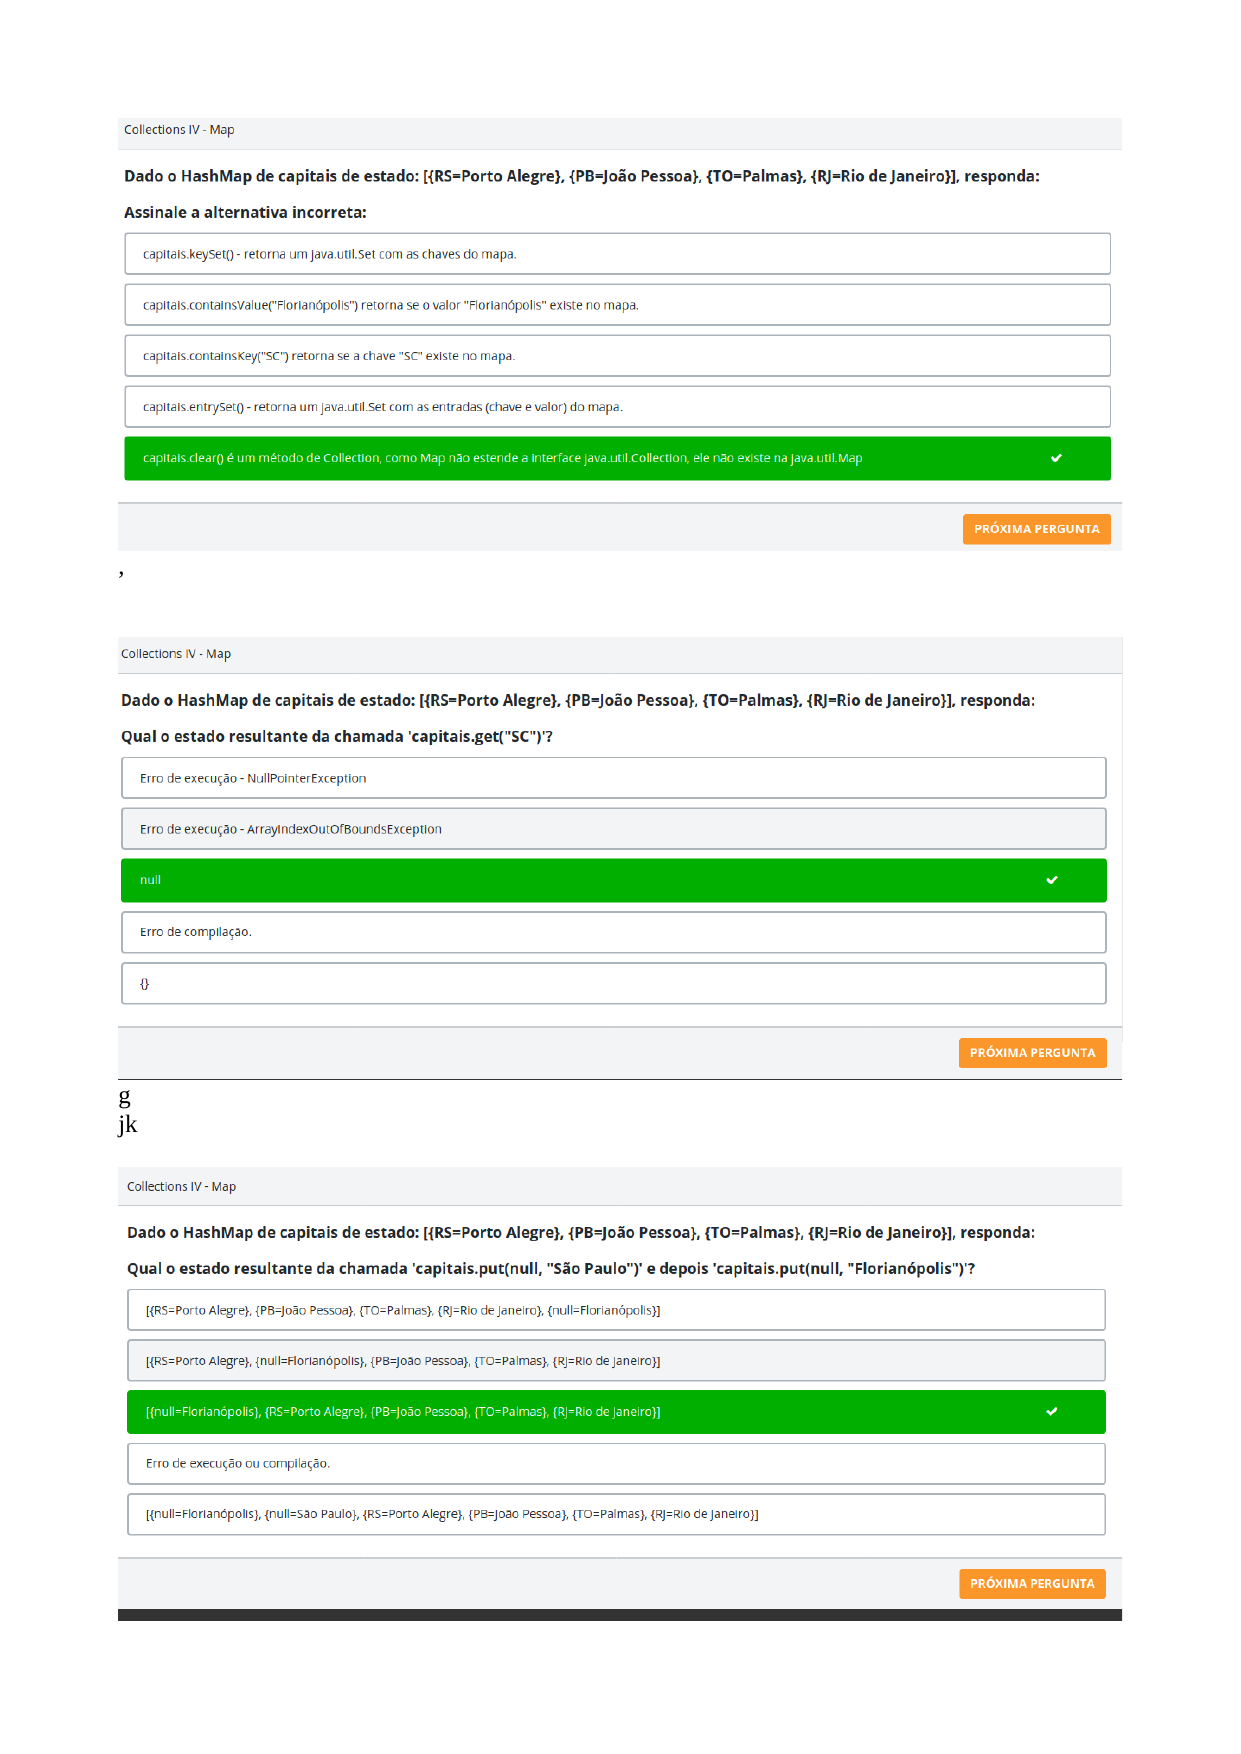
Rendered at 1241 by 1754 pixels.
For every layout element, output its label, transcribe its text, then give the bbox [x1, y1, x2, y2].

picture [118, 1167, 1123, 1621]
text , [118, 551, 1122, 580]
text jk [118, 1109, 1122, 1137]
text g [118, 1080, 1122, 1109]
picture [118, 637, 1123, 1080]
picture [118, 118, 1123, 551]
